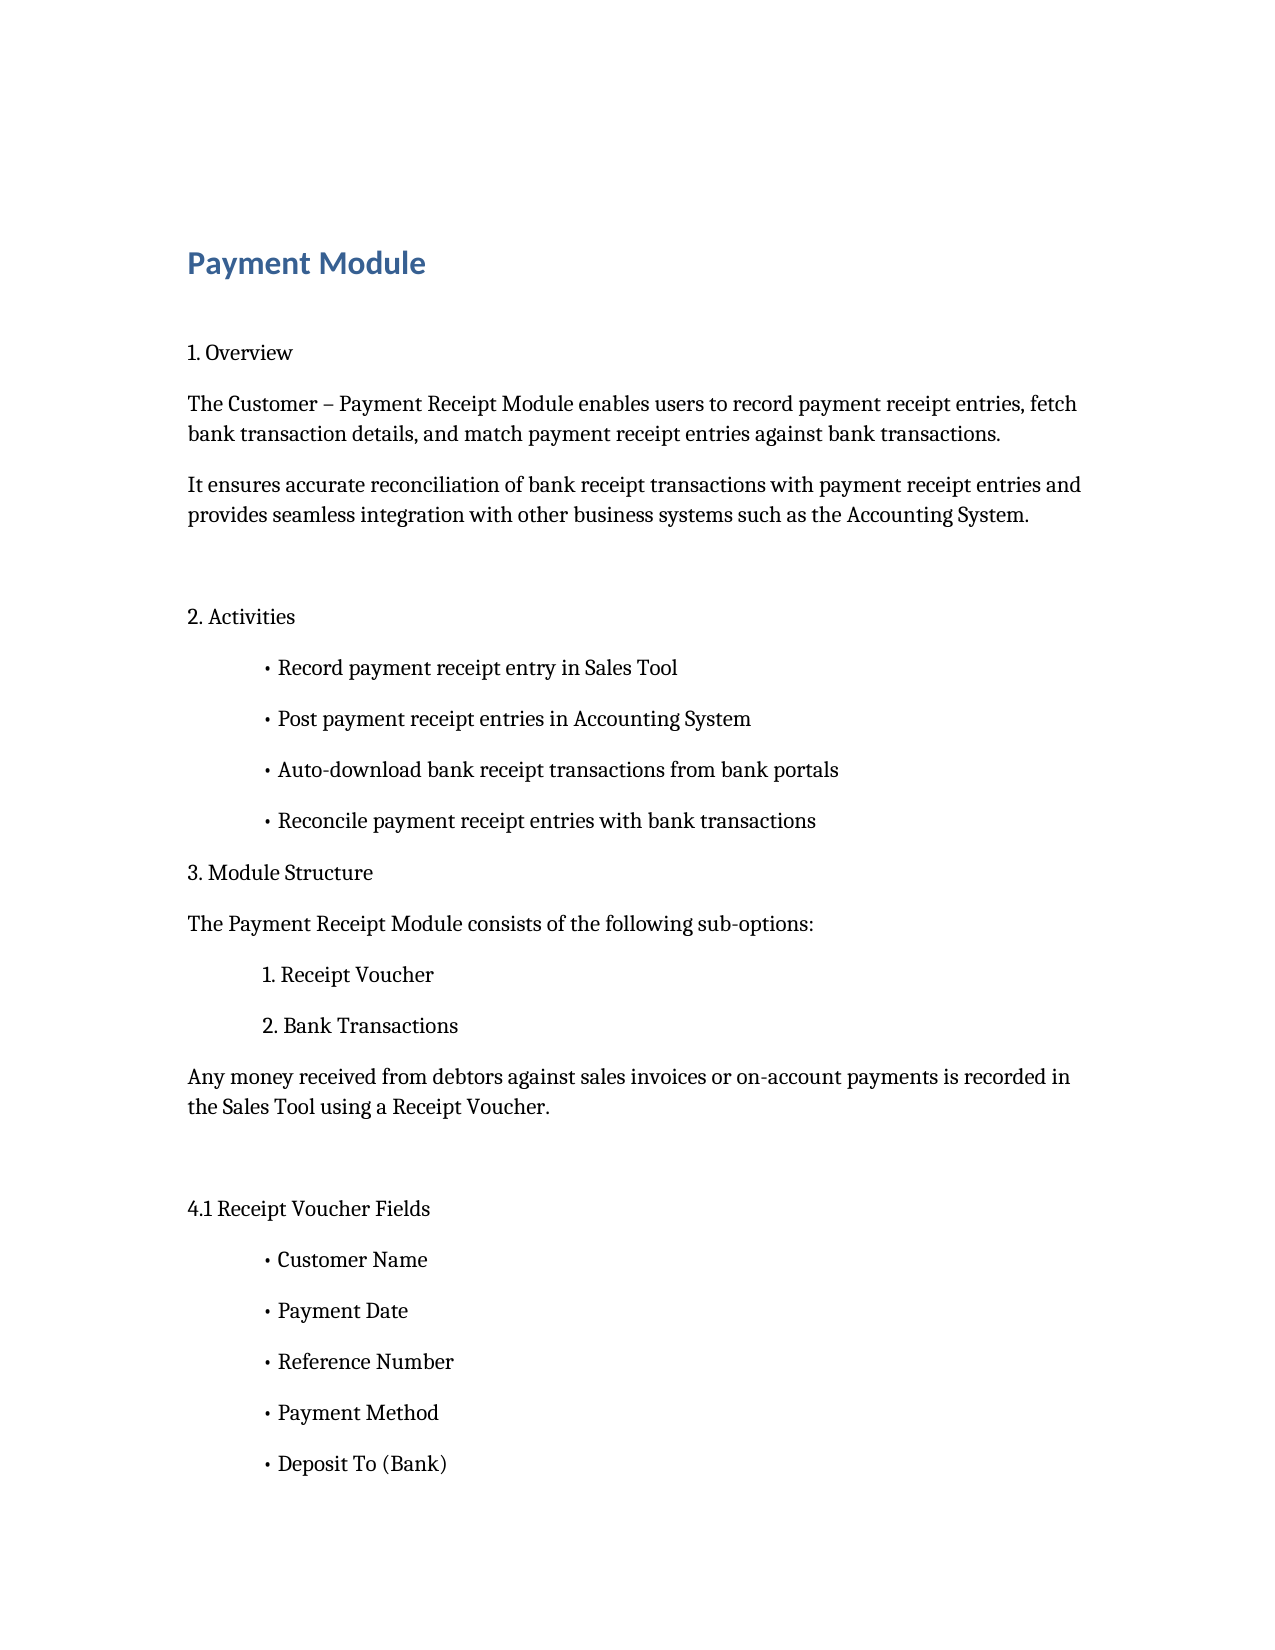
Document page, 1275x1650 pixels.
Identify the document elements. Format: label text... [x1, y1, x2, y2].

subtitle Payment Module [187, 200, 1087, 282]
text • Auto-download bank receipt transactions from bank portals [262, 757, 1087, 783]
text Any money received from debtors against sales invoices or on-account payments is recorded in the Sales Tool using a Receipt Voucher. [187, 1063, 1087, 1120]
text • Reference Number [262, 1349, 1087, 1375]
text • Post payment receipt entries in Accounting System [262, 706, 1087, 732]
text The Customer – Payment Receipt Module enables users to record payment receipt entries, fetch bank transaction details, and match payment receipt entries against bank transactions. [187, 391, 1087, 447]
text • Customer Name [262, 1247, 1087, 1273]
text 1. Overview [187, 339, 1087, 366]
text • Payment Method [262, 1400, 1087, 1426]
text The Payment Receipt Module consists of the following sub-options: [187, 910, 1087, 937]
text 1. Receipt Voucher [262, 961, 1087, 988]
text • Payment Date [262, 1298, 1087, 1324]
text • Deposit To (Bank) [262, 1451, 1087, 1477]
text 2. Bank Transactions [262, 1012, 1087, 1039]
text 4.1 Receipt Voucher Fields [187, 1196, 1087, 1222]
text • Reconcile payment receipt entries with bank transactions [262, 808, 1087, 834]
text 2. Activities [187, 604, 1087, 630]
text It ensures accurate reconciliation of bank receipt transactions with payment receipt entries and provides seamless integration with other business systems such as the Accounting System. [187, 472, 1087, 528]
text 3. Module Structure [187, 859, 1087, 886]
text • Record payment receipt entry in Sales Tool [262, 655, 1087, 681]
